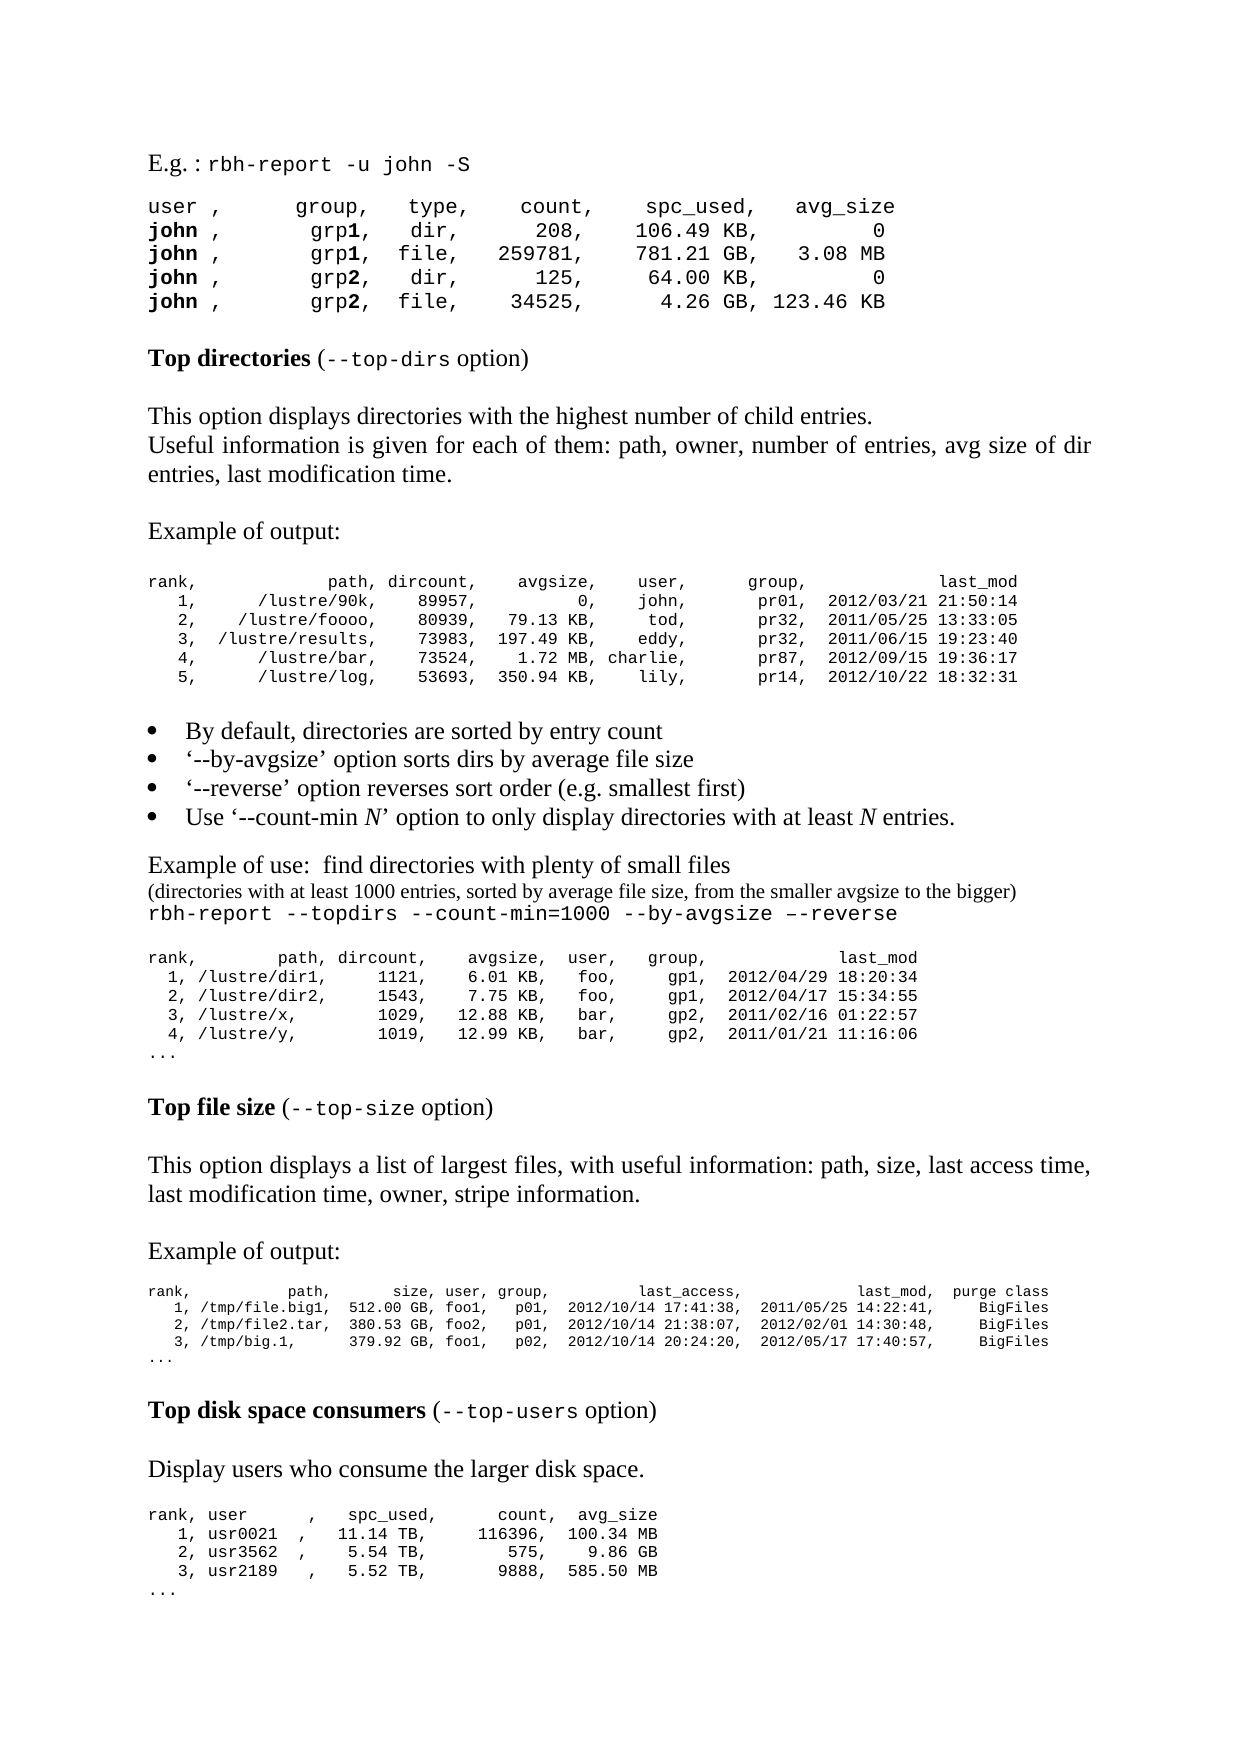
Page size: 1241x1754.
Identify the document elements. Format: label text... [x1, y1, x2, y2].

text Top file size (--top-size option) [148, 1092, 1093, 1121]
text 1, /lustre/dir1, 1121, 6.01 KB, foo, gp1, 2012/04/29 18:20:34 [148, 969, 1093, 988]
text john , grp1, file, 259781, 781.21 GB, 3.08 MB [148, 243, 1093, 267]
text 2, /lustre/dir2, 1543, 7.75 KB, foo, gp1, 2012/04/17 15:34:55 [148, 988, 1093, 1007]
text This option displays directories with the highest number of child entries. [148, 401, 1093, 430]
text john , grp2, file, 34525, 4.26 GB, 123.46 KB [148, 291, 1093, 314]
text 2, /lustre/foooo, 80939, 79.13 KB, tod, pr32, 2011/05/25 13:33:05 [148, 612, 1093, 630]
text Useful information is given for each of them: path, owner, number of entries, avg size of dir entries, last modification time. [148, 430, 1093, 488]
text This option displays a list of largest files, with useful information: path, size, last access time, last modification time, owner, stripe information. [148, 1150, 1093, 1208]
text user , group, type, count, spc_used, avg_size [148, 196, 1093, 220]
list ‘--by-avgsize’ option sorts dirs by average file size [148, 744, 1093, 773]
text 2, /tmp/file2.tar, 380.53 GB, foo2, p01, 2012/10/14 21:38:07, 2012/02/01 14:30:48, BigFiles [148, 1317, 1093, 1334]
text 4, /lustre/y, 1019, 12.99 KB, bar, gp2, 2011/01/21 11:16:06 [148, 1025, 1093, 1044]
text ... [148, 1582, 1093, 1601]
text john , grp2, dir, 125, 64.00 KB, 0 [148, 267, 1093, 291]
list ‘--reverse’ option reverses sort order (e.g. smallest first) [148, 773, 1093, 802]
text ... [148, 1350, 1093, 1367]
text Example of output: [148, 516, 1093, 545]
text Top disk space consumers (--top-users option) [148, 1396, 1093, 1425]
text 4, /lustre/bar, 73524, 1.72 MB, charlie, pr87, 2012/09/15 19:36:17 [148, 649, 1093, 668]
text rbh-report --topdirs --count-min=1000 --by-avgsize –-reverse [148, 903, 1093, 926]
list Use ‘--count-min N’ option to only display directories with at least N entries. [148, 802, 1093, 831]
text 3, usr2189 , 5.52 TB, 9888, 585.50 MB [148, 1563, 1093, 1582]
text 2, usr3562 , 5.54 TB, 575, 9.86 GB [148, 1544, 1093, 1563]
text (directories with at least 1000 entries, sorted by average file size, from the smaller avgsize to the bigger) [148, 879, 1093, 903]
text rank, path, dircount, avgsize, user, group, last_mod [148, 574, 1093, 593]
text 1, /lustre/90k, 89957, 0, john, pr01, 2012/03/21 21:50:14 [148, 593, 1093, 612]
list By default, directories are sorted by entry count [148, 716, 1093, 744]
text ... [148, 1044, 1093, 1063]
text Display users who consume the larger disk space. [148, 1454, 1093, 1483]
text 3, /lustre/results, 73983, 197.49 KB, eddy, pr32, 2011/06/15 19:23:40 [148, 630, 1093, 649]
text 1, usr0021 , 11.14 TB, 116396, 100.34 MB [148, 1525, 1093, 1544]
text john , grp1, dir, 208, 106.49 KB, 0 [148, 220, 1093, 243]
text 5, /lustre/log, 53693, 350.94 KB, lily, pr14, 2012/10/22 18:32:31 [148, 668, 1093, 687]
text rank, user , spc_used, count, avg_size [148, 1506, 1093, 1525]
text Top directories (--top-dirs option) [148, 343, 1093, 373]
text 3, /lustre/x, 1029, 12.88 KB, bar, gp2, 2011/02/16 01:22:57 [148, 1007, 1093, 1025]
text Example of output: [148, 1236, 1093, 1265]
text rank, path, size, user, group, last_access, last_mod, purge class [148, 1284, 1093, 1301]
text 3, /tmp/big.1, 379.92 GB, foo1, p02, 2012/10/14 20:24:20, 2012/05/17 17:40:57, BigFiles [148, 1334, 1093, 1350]
text E.g. : rbh-report -u john -S [148, 148, 1093, 177]
text rank, path, dircount, avgsize, user, group, last_mod [148, 950, 1093, 969]
text 1, /tmp/file.big1, 512.00 GB, foo1, p01, 2012/10/14 17:41:38, 2011/05/25 14:22:41, BigFiles [148, 1301, 1093, 1317]
text Example of use: find directories with plenty of small files [148, 850, 1093, 879]
